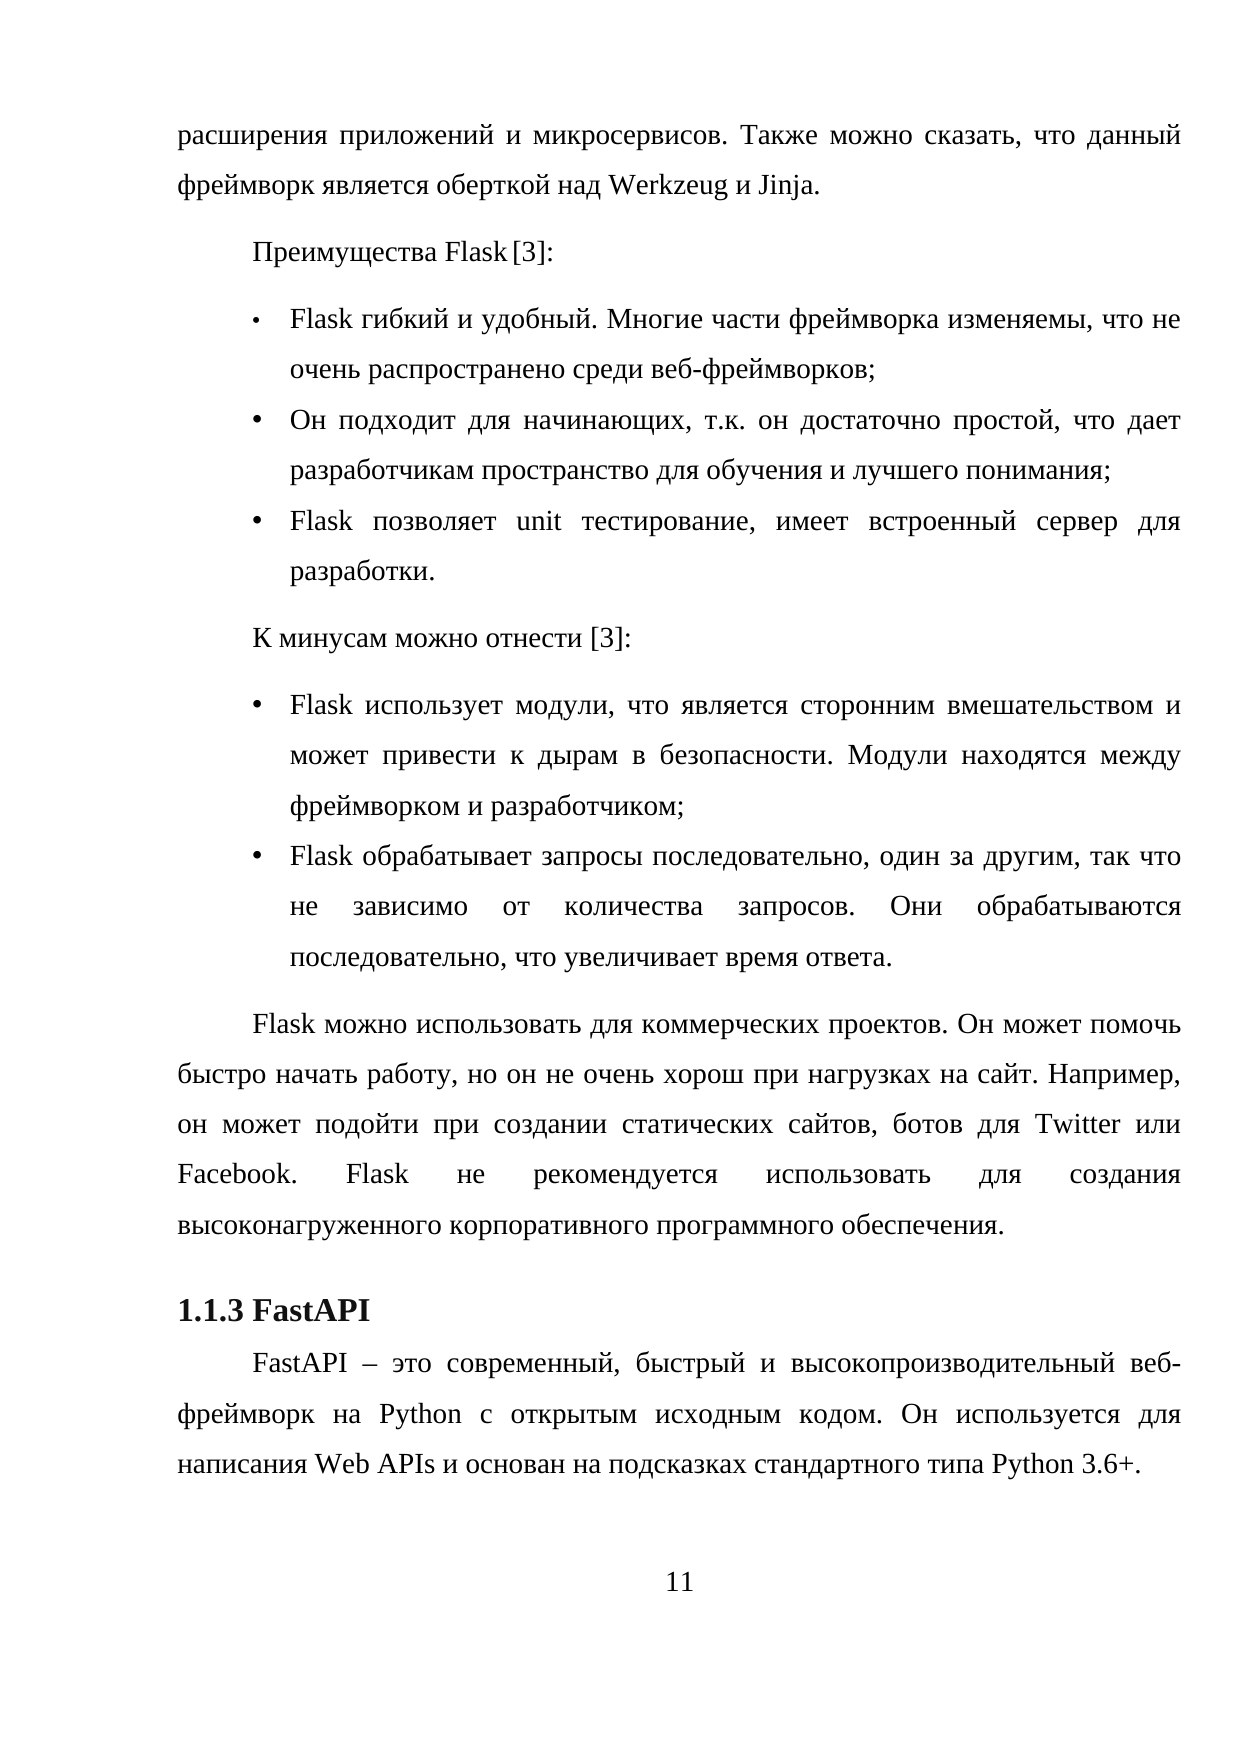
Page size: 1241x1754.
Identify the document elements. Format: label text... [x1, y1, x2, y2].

text Преимущества Flask [3]: [177, 234, 1182, 268]
text FastAPI – это современный, быстрый и высокопроизводительный веб-фреймворк на Python с открытым исходным кодом. Он используется для написания Web APIs и основан на подсказках стандартного типа Python 3.6+. [177, 1346, 1182, 1480]
subtitle 1.1.3 FastAPI [177, 1291, 1182, 1329]
text Flask можно использовать для коммерческих проектов. Он может помочь быстро начать работу, но он не очень хорош при нагрузках на сайт. Например, он может подойти при создании статических сайтов, ботов для Twitter или Facebook. Flask не рекомендуется использовать для создания высоконагруженного корпоративного программного обеспечения. [177, 1006, 1182, 1241]
list Flask обрабатывает запросы последовательно, один за другим, так что не зависимо от количества запросов. Они обрабатываются последовательно, что увеличивает время ответа. [252, 838, 1182, 972]
list Flask использует модули, что является сторонним вмешательством и может привести к дырам в безопасности. Модули находятся между фреймворком и разработчиком; [252, 687, 1182, 821]
list Flask позволяет unit тестирование, имеет встроенный сервер для разработки. [252, 503, 1182, 587]
list Он подходит для начинающих, т.к. он достаточно простой, что дает разработчикам пространство для обучения и лучшего понимания; [252, 402, 1182, 486]
text К минусам можно отнести [3]: [252, 620, 1182, 653]
text расширения приложений и микросервисов. Также можно сказать, что данный фреймворк является оберткой над Werkzeug и Jinja. [177, 117, 1182, 201]
list Flask гибкий и удобный. Многие части фреймворка изменяемы, что не очень распространено среди веб-фреймворков; [252, 301, 1182, 385]
